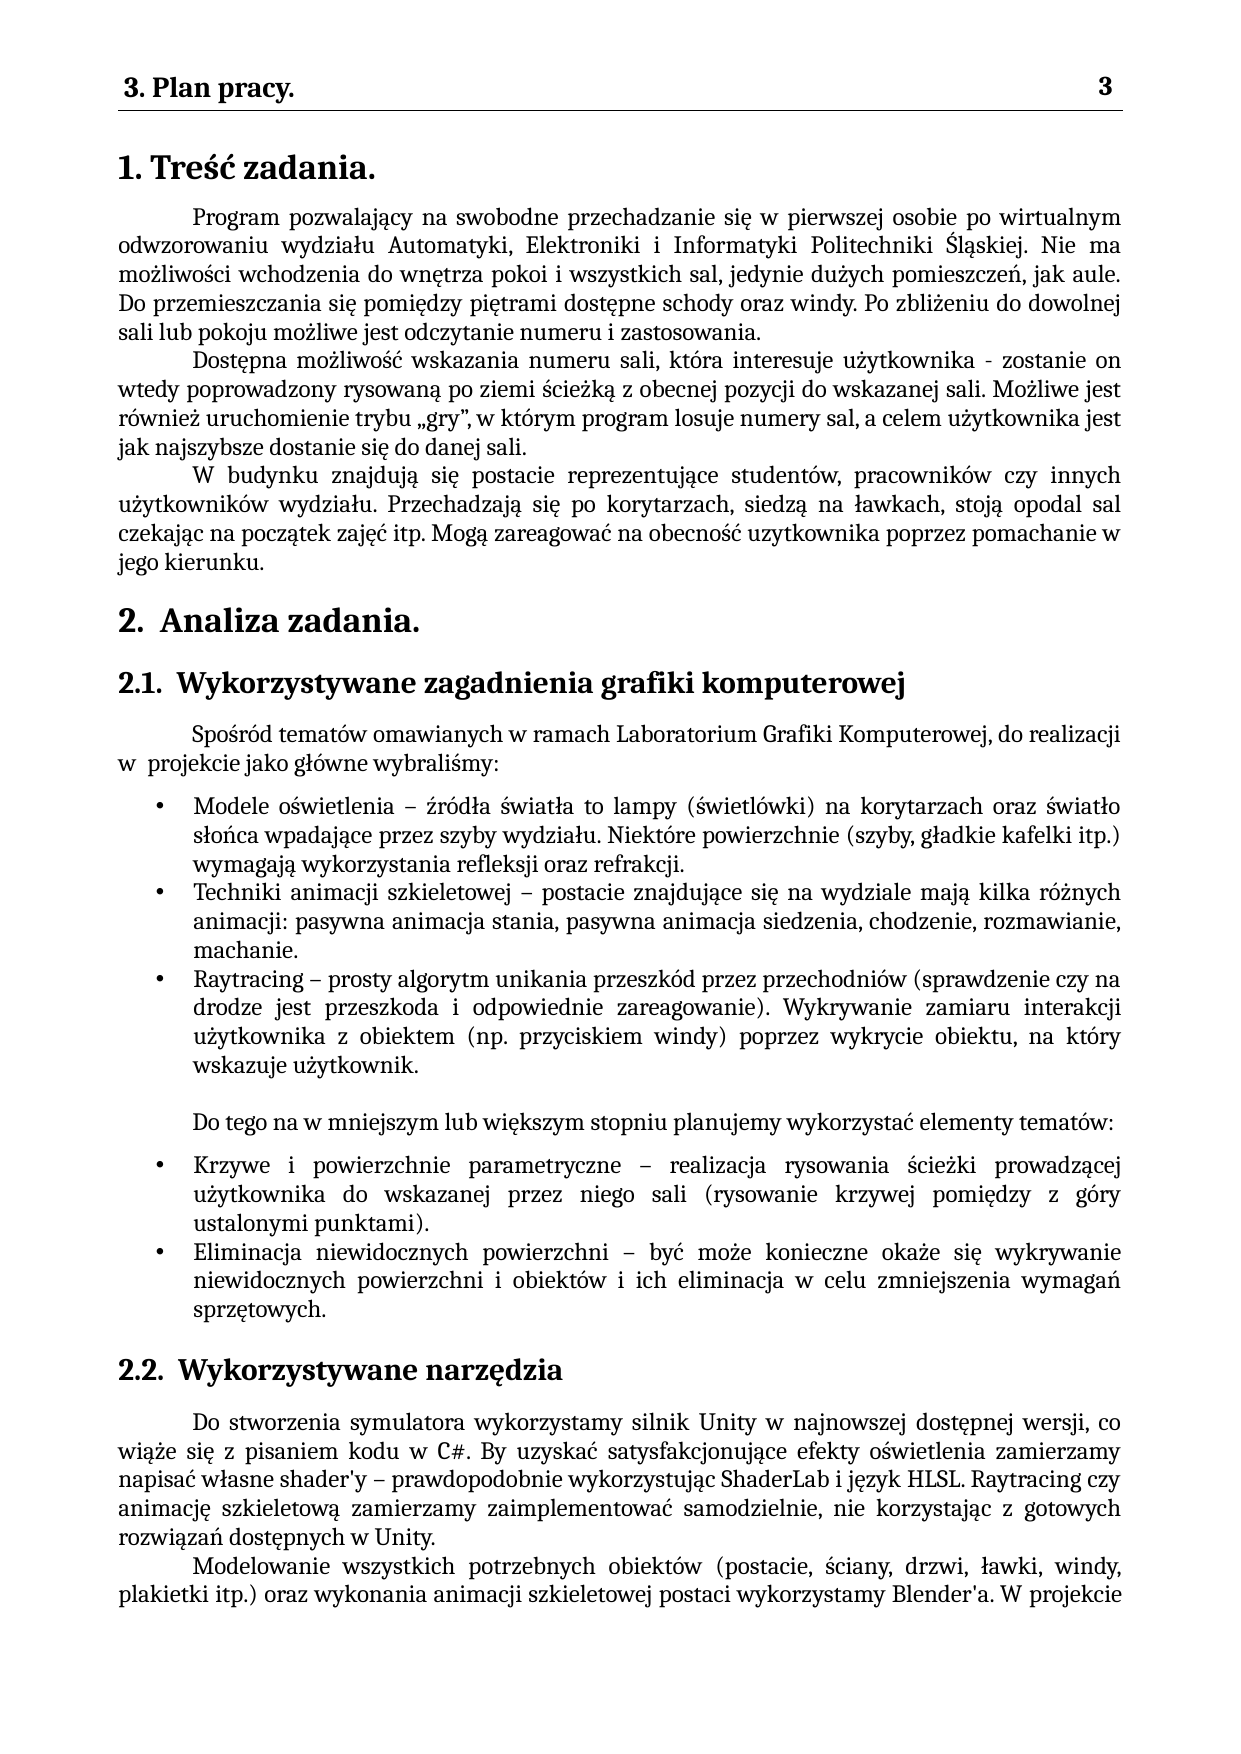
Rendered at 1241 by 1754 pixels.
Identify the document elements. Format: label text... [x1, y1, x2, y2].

text 2.2. Wykorzystywane narzędzia [118, 1353, 1122, 1389]
list Techniki animacji szkieletowej – postacie znajdujące się na wydziale mają kilka różnych animacji: pasywna animacja stania, pasywna animacja siedzenia, chodzenie, rozmawianie, machanie. [156, 878, 1122, 964]
text Spośród tematów omawianych w ramach Laboratorium Grafiki Komputerowej, do realizacji w projekcie jako główne wybraliśmy: [118, 720, 1122, 778]
text 2.1. Wykorzystywane zagadnienia grafiki komputerowej [118, 665, 1122, 701]
text 1. Treść zadania. [118, 148, 1122, 188]
list Raytracing – prosty algorytm unikania przeszkód przez przechodniów (sprawdzenie czy na drodze jest przeszkoda i odpowiednie zareagowanie). Wykrywanie zamiaru interakcji użytkownika z obiektem (np. przyciskiem windy) poprzez wykrycie obiektu, na który wskazuje użytkownik. [156, 964, 1122, 1079]
text Dostępna możliwość wskazania numeru sali, która interesuje użytkownika - zostanie on wtedy poprowadzony rysowaną po ziemi ścieżką z obecnej pozycji do wskazanej sali. Możliwe jest również uruchomienie trybu „gry”, w którym program losuje numery sal, a celem użytkownika jest jak najszybsze dostanie się do danej sali. [118, 346, 1122, 461]
text W budynku znajdują się postacie reprezentujące studentów, pracowników czy innych użytkowników wydziału. Przechadzają się po korytarzach, siedzą na ławkach, stoją opodal sal czekając na początek zajęć itp. Mogą zareagować na obecność uzytkownika poprzez pomachanie w jego kierunku. [118, 461, 1122, 576]
text Do tego na w mniejszym lub większym stopniu planujemy wykorzystać elementy tematów: [118, 1108, 1122, 1137]
text 2. Analiza zadania. [118, 600, 1122, 641]
text Modelowanie wszystkich potrzebnych obiektów (postacie, ściany, drzwi, ławki, windy, plakietki itp.) oraz wykonania animacji szkieletowej postaci wykorzystamy Blender'a. W projekcie [118, 1552, 1122, 1609]
text Program pozwalający na swobodne przechadzanie się w pierwszej osobie po wirtualnym odwzorowaniu wydziału Automatyki, Elektroniki i Informatyki Politechniki Śląskiej. Nie ma możliwości wchodzenia do wnętrza pokoi i wszystkich sal, jedynie dużych pomieszczeń, jak aule. Do przemieszczania się pomiędzy piętrami dostępne schody oraz windy. Po zbliżeniu do dowolnej sali lub pokoju możliwe jest odczytanie numeru i zastosowania. [118, 203, 1122, 346]
list Krzywe i powierzchnie parametryczne – realizacja rysowania ścieżki prowadzącej użytkownika do wskazanej przez niego sali (rysowanie krzywej pomiędzy z góry ustalonymi punktami). [156, 1151, 1122, 1238]
list Eliminacja niewidocznych powierzchni – być może konieczne okaże się wykrywanie niewidocznych powierzchni i obiektów i ich eliminacja w celu zmniejszenia wymagań sprzętowych. [156, 1238, 1122, 1324]
list Modele oświetlenia – źródła światła to lampy (świetlówki) na korytarzach oraz światło słońca wpadające przez szyby wydziału. Niektóre powierzchnie (szyby, gładkie kafelki itp.) wymagają wykorzystania refleksji oraz refrakcji. [156, 792, 1122, 878]
text Do stworzenia symulatora wykorzystamy silnik Unity w najnowszej dostępnej wersji, co wiąże się z pisaniem kodu w C#. By uzyskać satysfakcjonujące efekty oświetlenia zamierzamy napisać własne shader'y – prawdopodobnie wykorzystując ShaderLab i język HLSL. Raytracing czy animację szkieletową zamierzamy zaimplementować samodzielnie, nie korzystając z gotowych rozwiązań dostępnych w Unity. [118, 1408, 1122, 1552]
